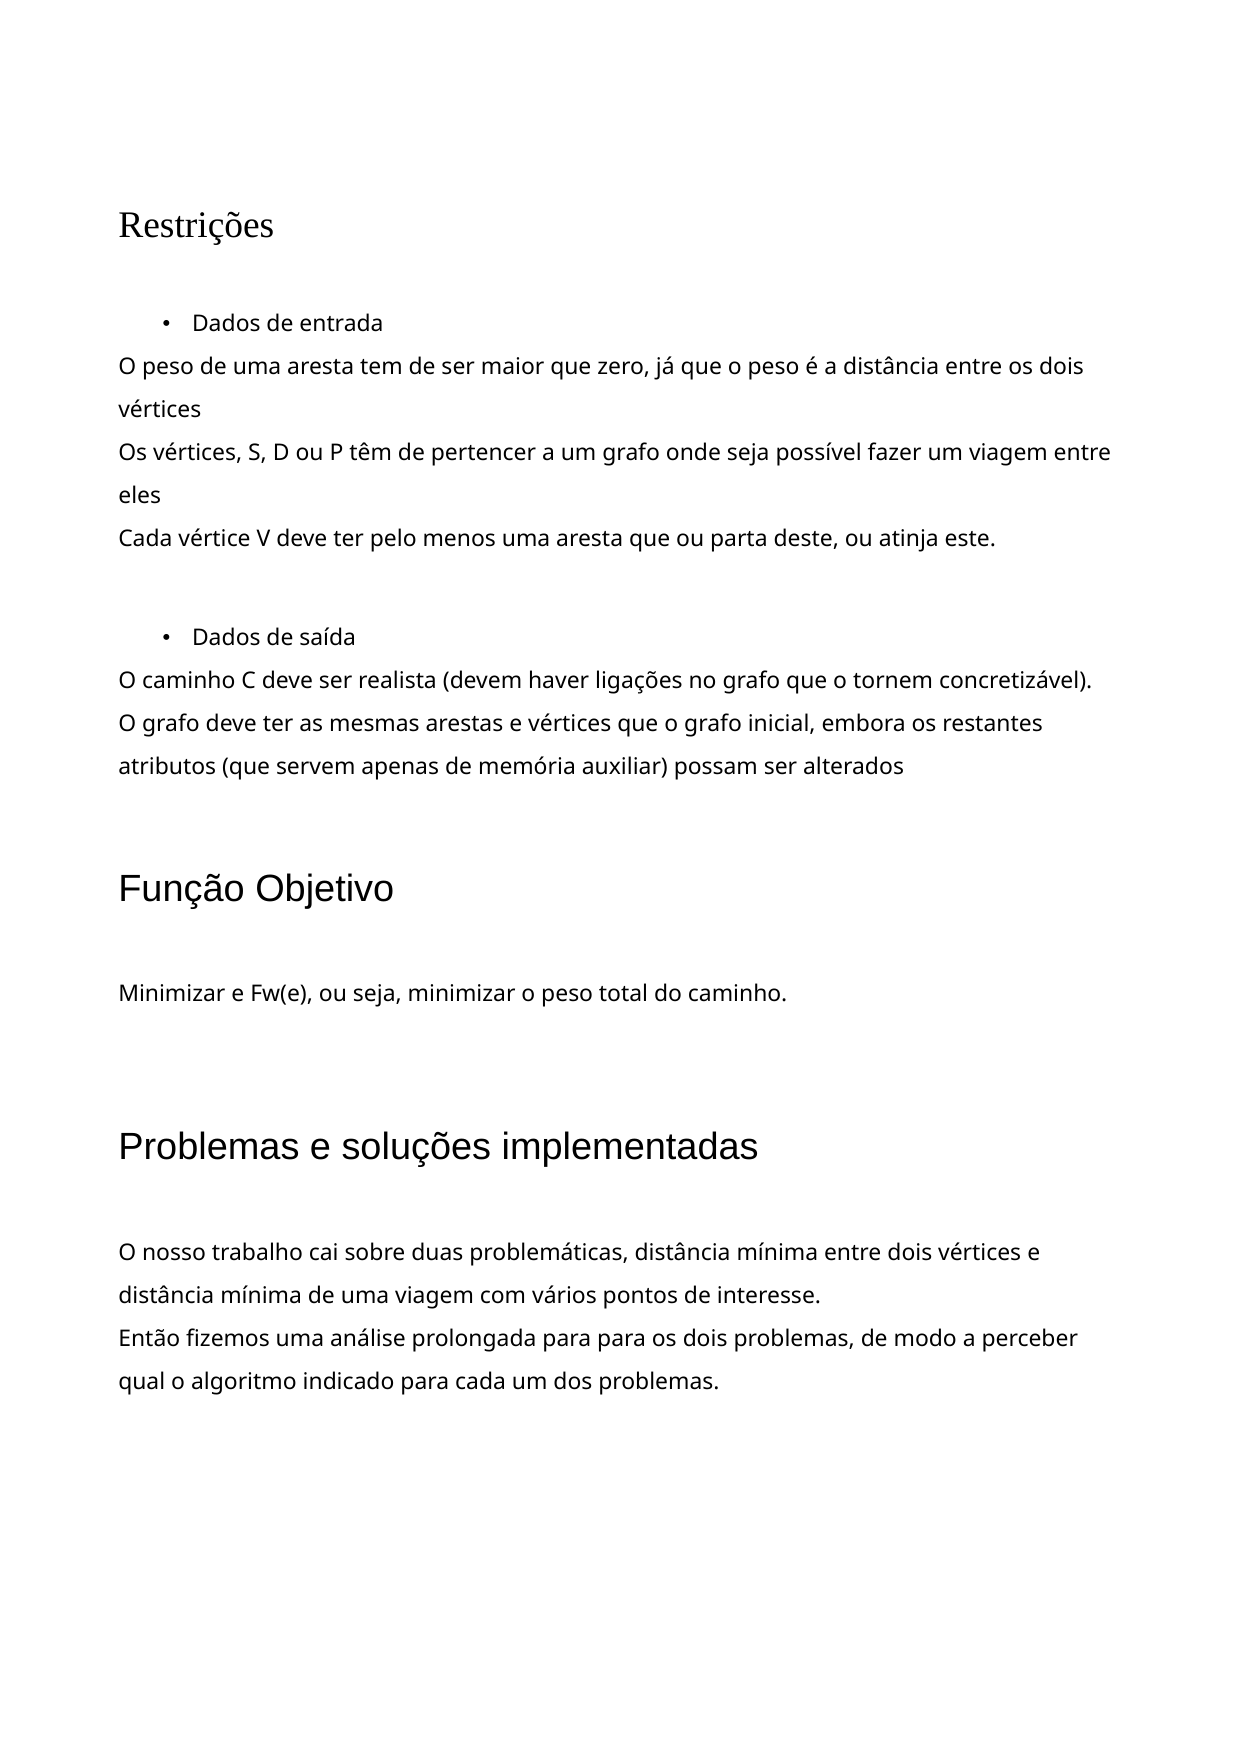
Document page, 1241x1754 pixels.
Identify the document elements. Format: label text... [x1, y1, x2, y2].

text Os vértices, S, D ou P têm de pertencer a um grafo onde seja possível fazer um viagem entre eles [118, 436, 1122, 510]
text O peso de uma aresta tem de ser maior que zero, já que o peso é a distância entre os dois vértices [118, 350, 1122, 424]
text O caminho C deve ser realista (devem haver ligações no grafo que o tornem concretizável). [118, 664, 1122, 695]
list Dados de saída [162, 621, 1122, 652]
text Cada vértice V deve ter pelo menos uma aresta que ou parta deste, ou atinja este. [118, 522, 1122, 553]
subtitle Restrições [118, 202, 1122, 245]
subtitle Função Objetivo [118, 865, 1122, 909]
text Minimizar e Fw(e), ou seja, minimizar o peso total do caminho. [118, 977, 1122, 1008]
text O nosso trabalho cai sobre duas problemáticas, distância mínima entre dois vértices e distância mínima de uma viagem com vários pontos de interesse. [118, 1236, 1122, 1310]
list Dados de entrada [162, 307, 1122, 338]
text Então fizemos uma análise prolongada para para os dois problemas, de modo a perceber qual o algoritmo indicado para cada um dos problemas. [118, 1322, 1122, 1396]
subtitle Problemas e soluções implementadas [118, 1124, 1122, 1168]
text O grafo deve ter as mesmas arestas e vértices que o grafo inicial, embora os restantes atributos (que servem apenas de memória auxiliar) possam ser alterados [118, 707, 1122, 781]
